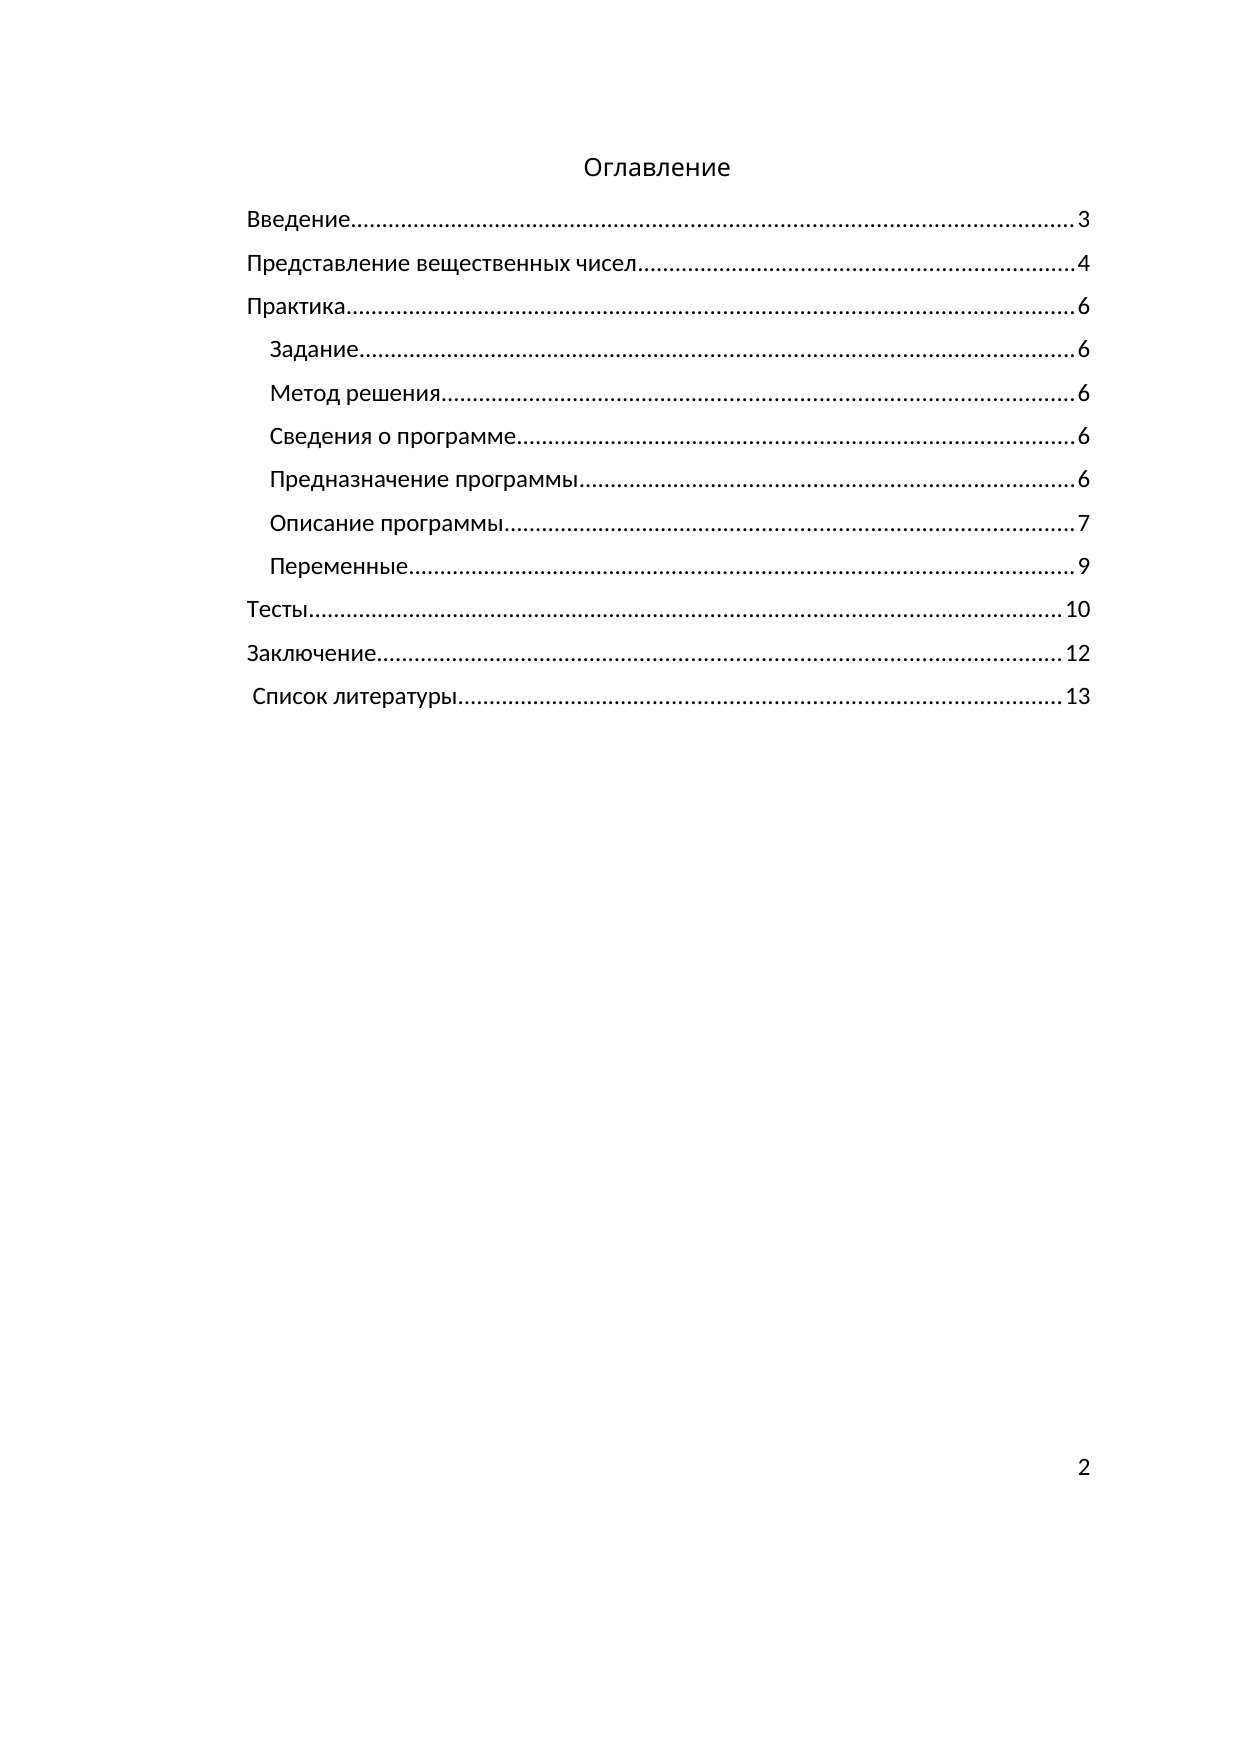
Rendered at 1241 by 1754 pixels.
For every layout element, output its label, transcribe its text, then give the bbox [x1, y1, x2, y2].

text Заключение 12 [173, 637, 1090, 667]
text Предназначение программы 6 [196, 463, 1090, 494]
text Задание 6 [196, 333, 1090, 364]
text Представление вещественных чисел 4 [173, 247, 1090, 277]
text Сведения о программе 6 [196, 420, 1090, 451]
text Тесты 10 [173, 593, 1090, 624]
text Переменные 9 [196, 550, 1090, 581]
text Описание программы 7 [196, 507, 1090, 537]
text Список литературы 13 [173, 680, 1090, 711]
text Практика 6 [173, 290, 1090, 321]
subtitle Оглавление [150, 150, 1090, 184]
text Введение 3 [173, 203, 1090, 234]
text Метод решения 6 [196, 377, 1090, 407]
